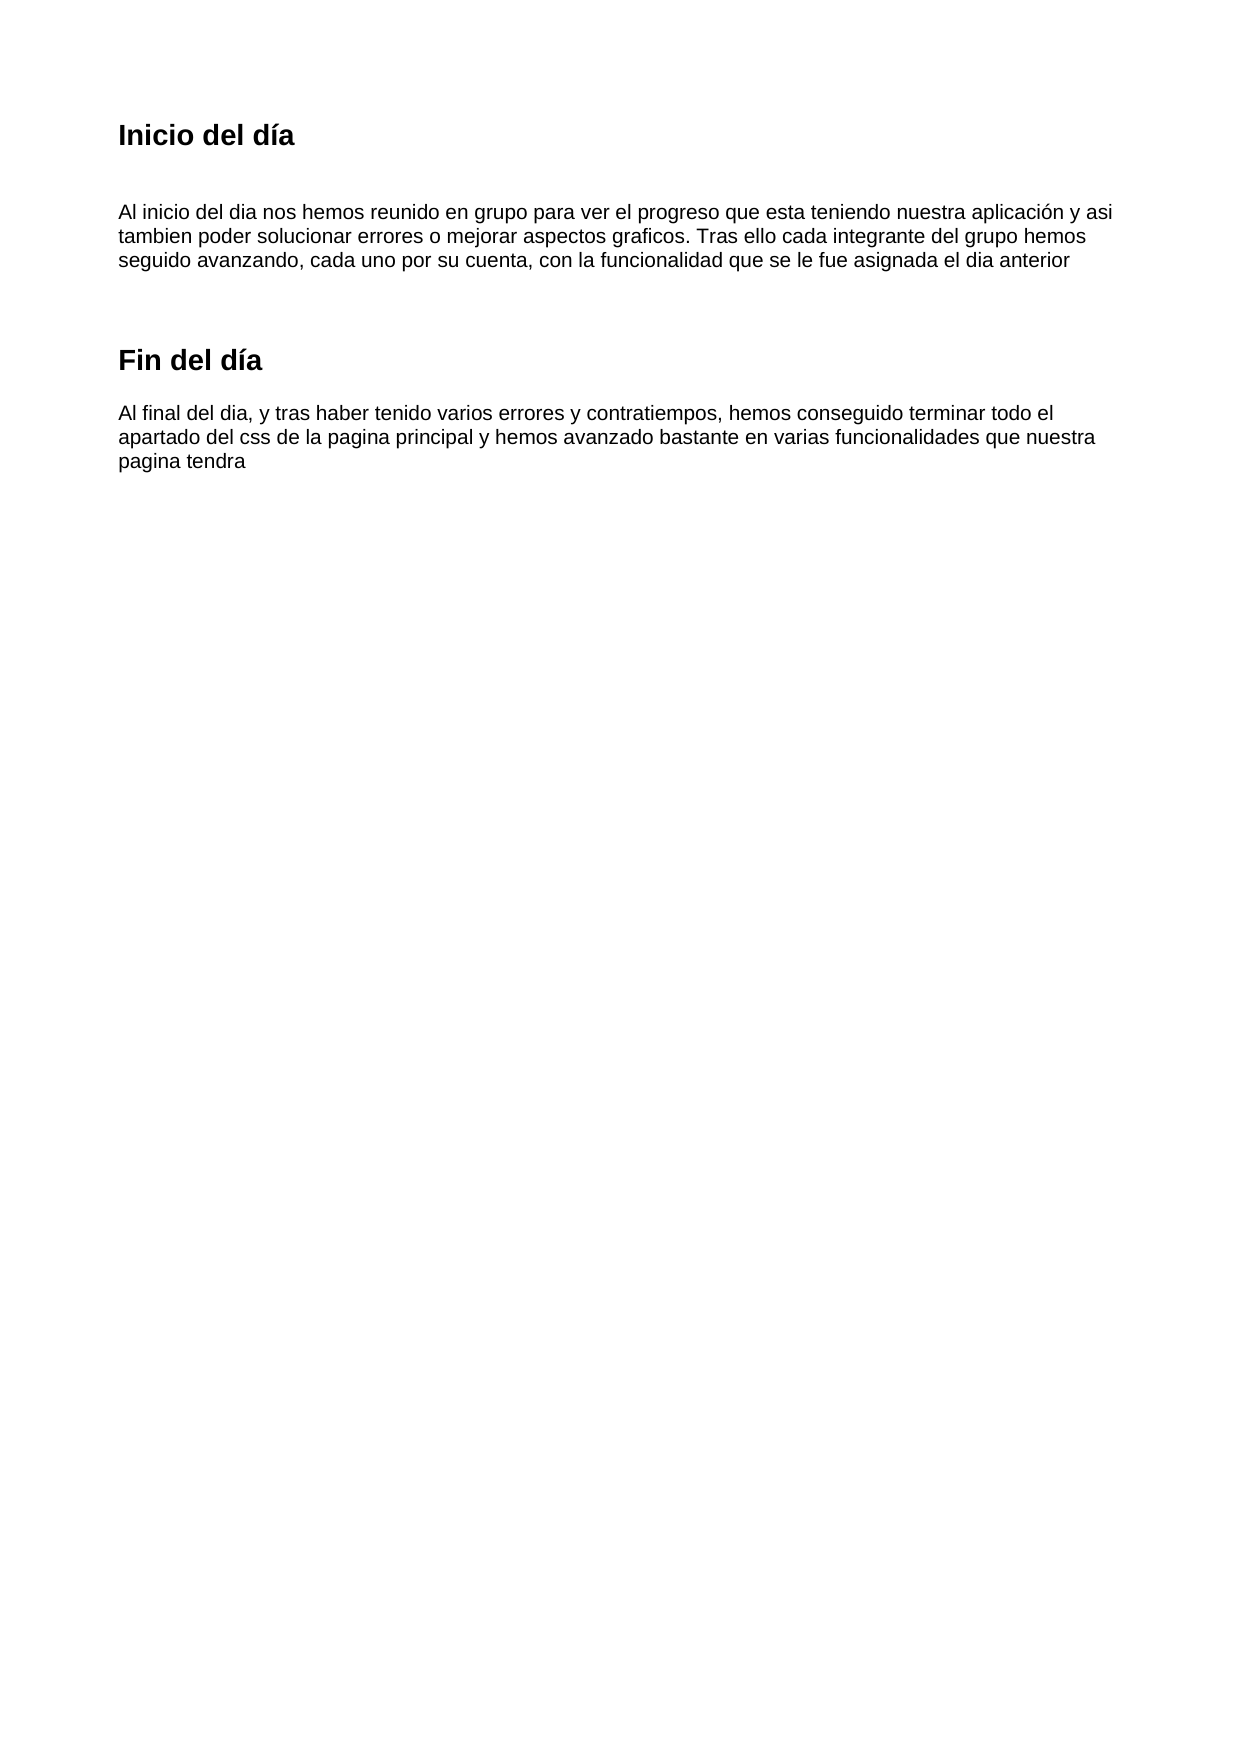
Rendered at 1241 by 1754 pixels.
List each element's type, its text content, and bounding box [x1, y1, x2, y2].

text Al final del dia, y tras haber tenido varios errores y contratiempos, hemos conseguido terminar todo el apartado del css de la pagina principal y hemos avanzado bastante en varias funcionalidades que nuestra pagina tendra [118, 401, 1122, 473]
text Fin del día [118, 343, 1122, 377]
text Inicio del día [118, 118, 1122, 152]
text Al inicio del dia nos hemos reunido en grupo para ver el progreso que esta teniendo nuestra aplicación y asi tambien poder solucionar errores o mejorar aspectos graficos. Tras ello cada integrante del grupo hemos seguido avanzando, cada uno por su cuenta, con la funcionalidad que se le fue asignada el dia anterior [118, 199, 1122, 271]
